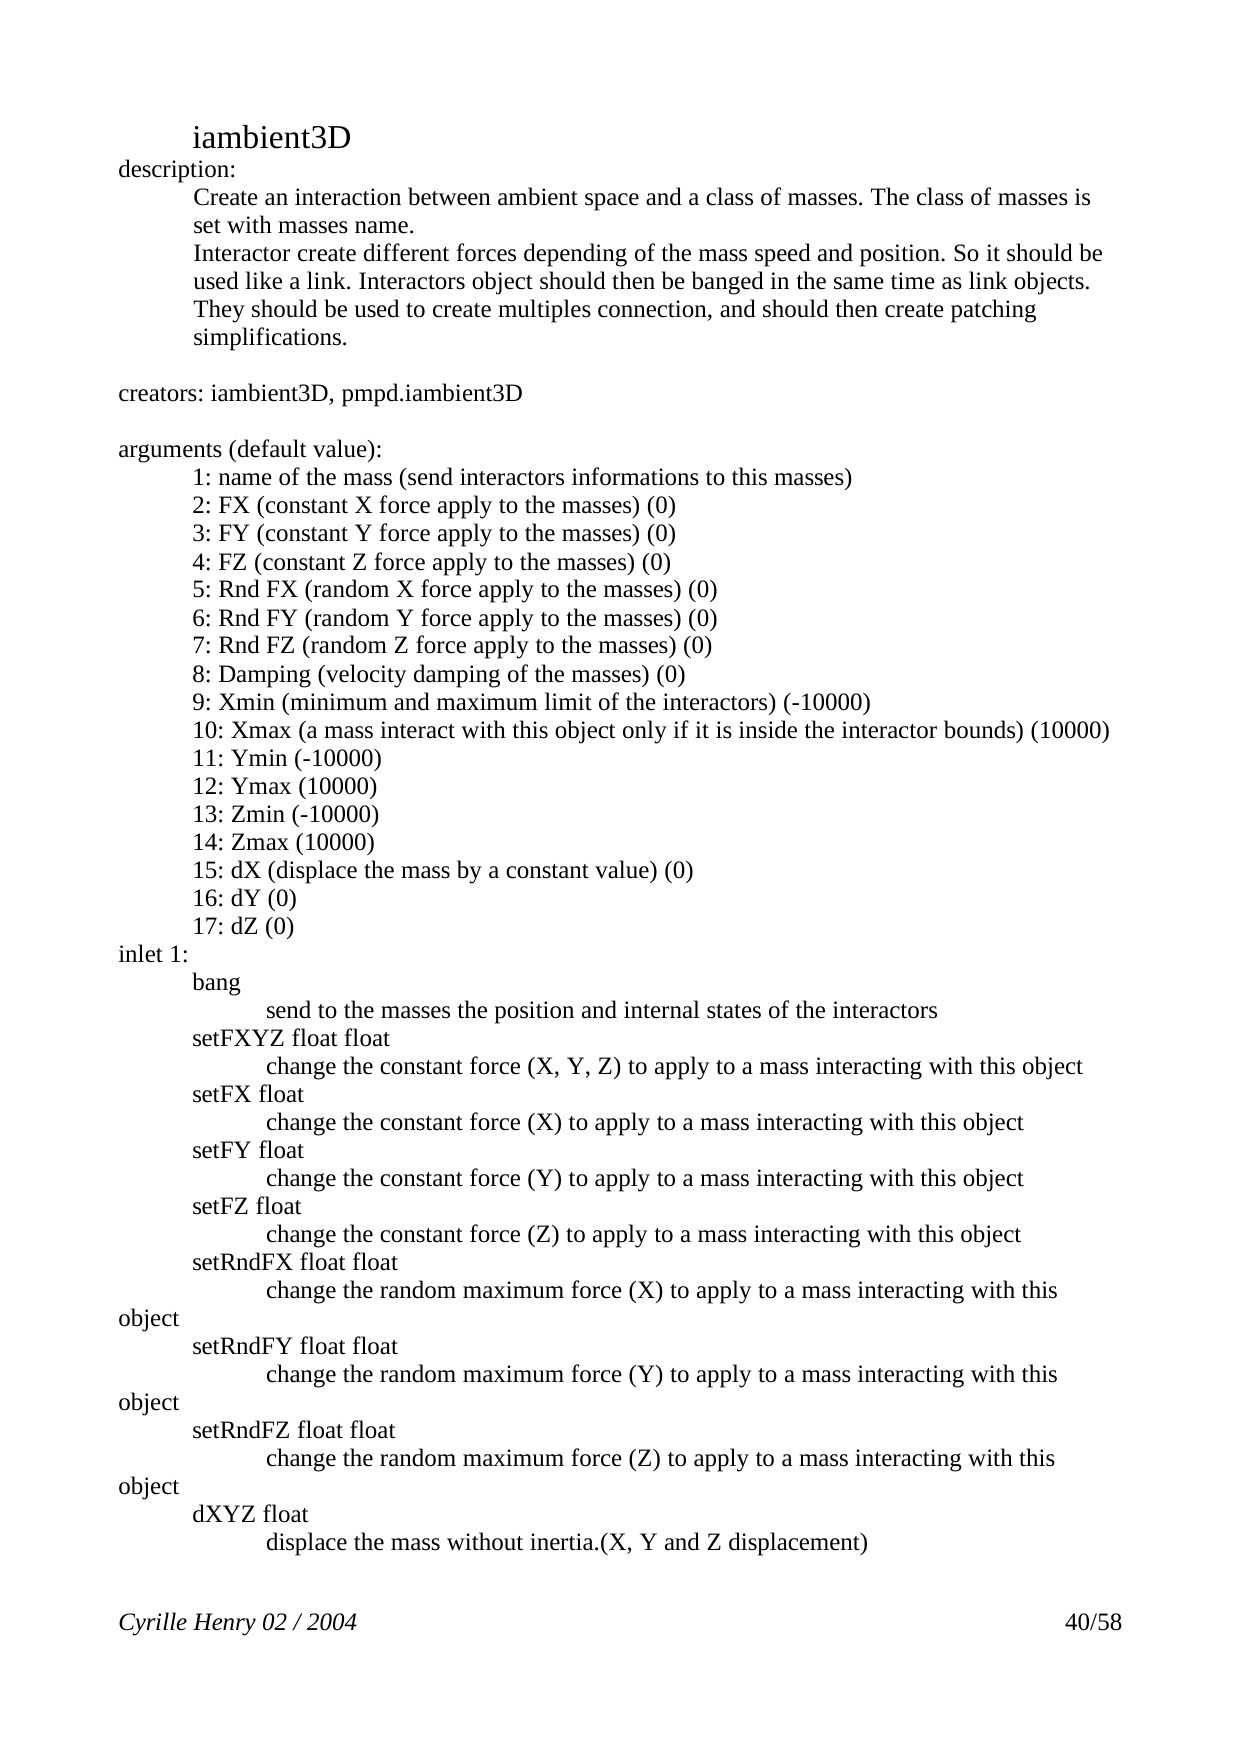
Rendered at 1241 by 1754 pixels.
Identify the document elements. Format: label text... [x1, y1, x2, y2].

text 11: Ymin (-10000) [118, 743, 1122, 772]
text 17: dZ (0) [118, 912, 1122, 940]
text 4: FZ (constant Z force apply to the masses) (0) [118, 547, 1122, 575]
text change the constant force (Y) to apply to a mass interacting with this object [118, 1164, 1122, 1192]
text 16: dY (0) [118, 884, 1122, 912]
text dXYZ float [118, 1500, 1122, 1528]
text 13: Zmin (-10000) [118, 799, 1122, 828]
text displace the mass without inertia.(X, Y and Z displacement) [118, 1528, 1122, 1556]
text 6: Rnd FY (random Y force apply to the masses) (0) [118, 603, 1122, 631]
text 5: Rnd FX (random X force apply to the masses) (0) [118, 575, 1122, 603]
text bang [118, 968, 1122, 996]
text creators: iambient3D, pmpd.iambient3D [118, 379, 1122, 407]
text setFX float [118, 1080, 1122, 1108]
text Create an interaction between ambient space and a class of masses. The class of masses is set with masses name. [193, 183, 1122, 239]
text description: [118, 155, 1122, 183]
text 8: Damping (velocity damping of the masses) (0) [118, 659, 1122, 687]
text setRndFX float float [118, 1248, 1122, 1276]
text setFXYZ float float [118, 1024, 1122, 1052]
text setFY float [118, 1136, 1122, 1164]
text setRndFZ float float [118, 1416, 1122, 1444]
text 2: FX (constant X force apply to the masses) (0) [118, 491, 1122, 519]
text send to the masses the position and internal states of the interactors [118, 996, 1122, 1024]
text change the constant force (Z) to apply to a mass interacting with this object [118, 1220, 1122, 1248]
text 15: dX (displace the mass by a constant value) (0) [118, 856, 1122, 884]
text 7: Rnd FZ (random Z force apply to the masses) (0) [118, 631, 1122, 659]
text iambient3D [118, 118, 1122, 155]
text setRndFY float float [118, 1332, 1122, 1360]
text 12: Ymax (10000) [118, 772, 1122, 799]
text 3: FY (constant Y force apply to the masses) (0) [118, 519, 1122, 547]
text arguments (default value): [118, 435, 1122, 463]
text setFZ float [118, 1192, 1122, 1220]
text They should be used to create multiples connection, and should then create patching simplifications. [193, 295, 1122, 351]
text change the constant force (X) to apply to a mass interacting with this object [118, 1108, 1122, 1136]
text Interactor create different forces depending of the mass speed and position. So it should be used like a link. Interactors object should then be banged in the same time as link objects. [193, 239, 1122, 295]
text 1: name of the mass (send interactors informations to this masses) [118, 463, 1122, 491]
text change the random maximum force (Y) to apply to a mass interacting with this object [118, 1360, 1122, 1416]
text inlet 1: [118, 940, 1122, 968]
text 10: Xmax (a mass interact with this object only if it is inside the interactor bounds) (10000) [118, 716, 1122, 743]
text change the constant force (X, Y, Z) to apply to a mass interacting with this object [118, 1052, 1122, 1080]
text change the random maximum force (Z) to apply to a mass interacting with this object [118, 1444, 1122, 1500]
text change the random maximum force (X) to apply to a mass interacting with this object [118, 1276, 1122, 1332]
text 14: Zmax (10000) [118, 828, 1122, 856]
text 9: Xmin (minimum and maximum limit of the interactors) (-10000) [118, 687, 1122, 716]
